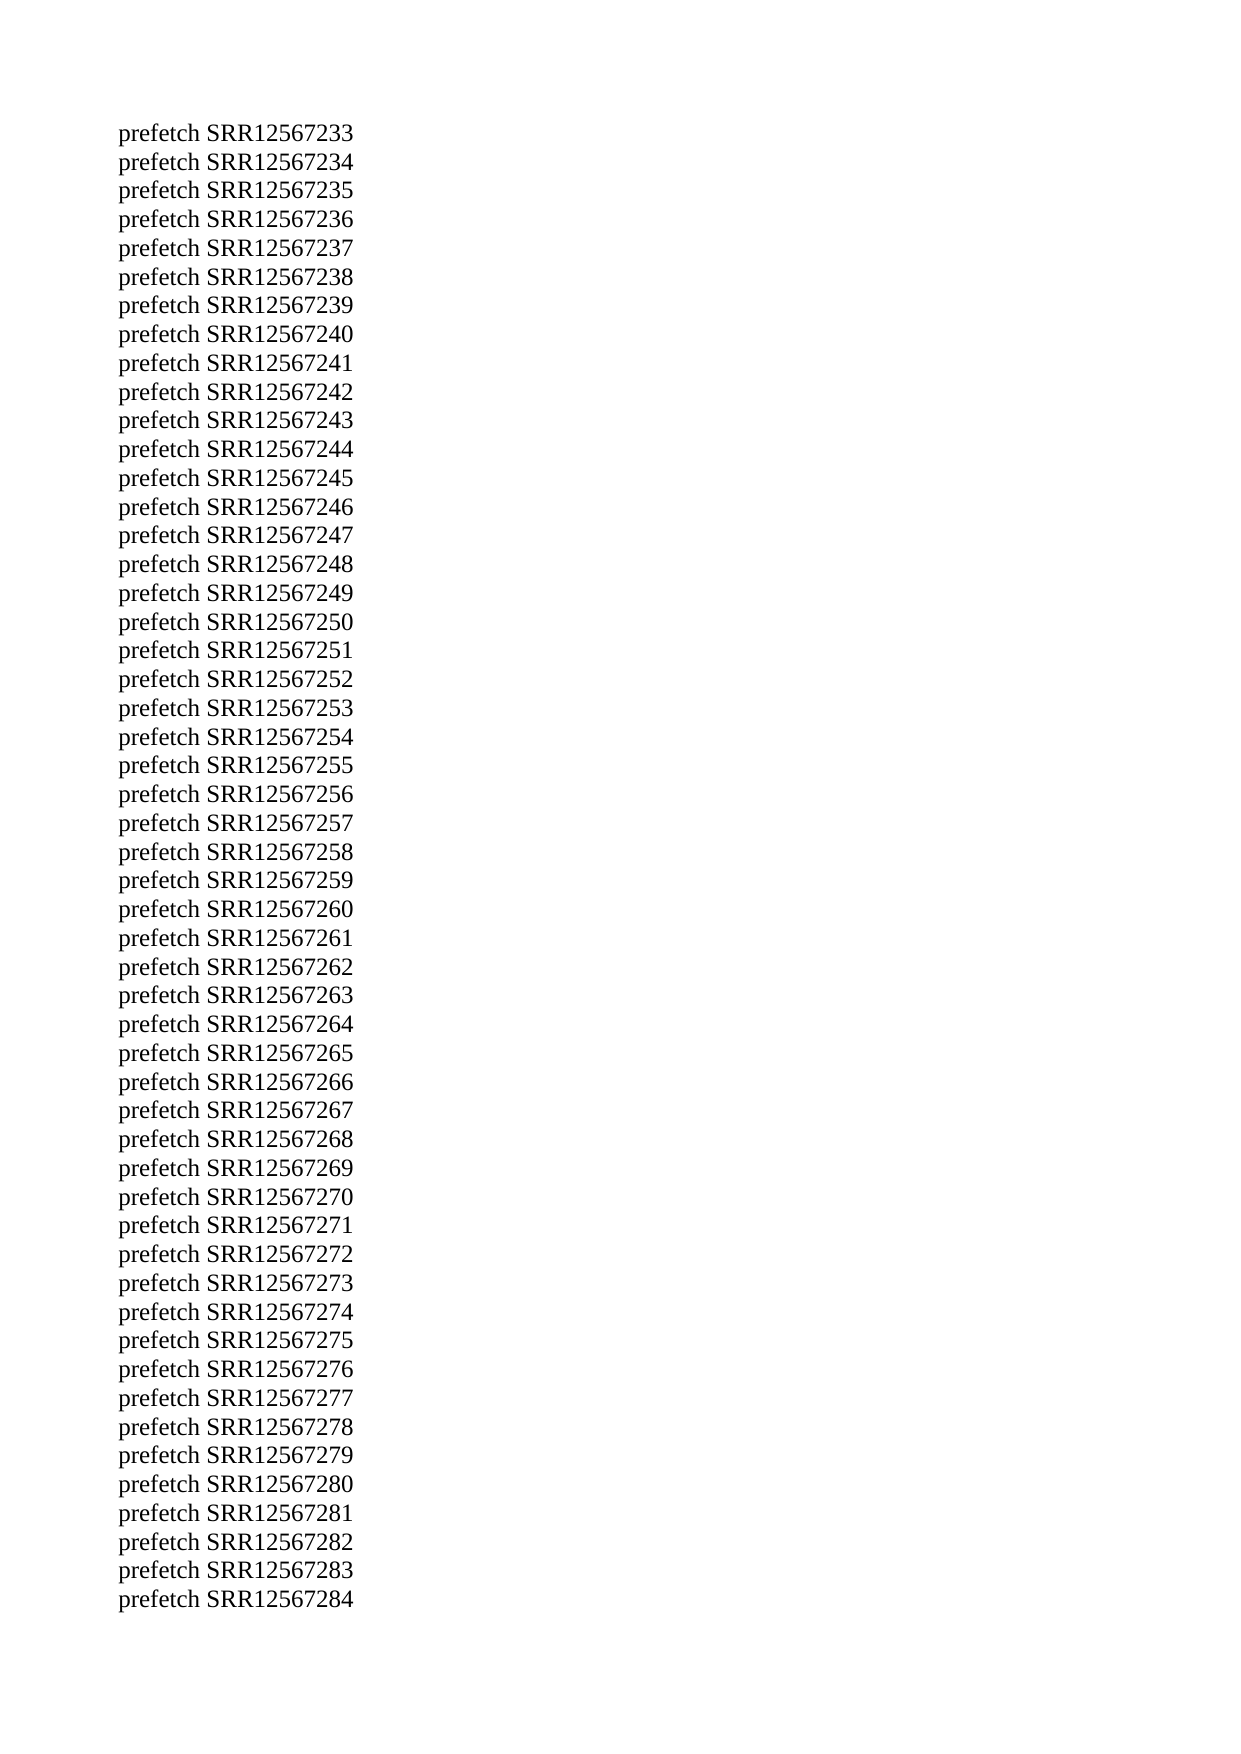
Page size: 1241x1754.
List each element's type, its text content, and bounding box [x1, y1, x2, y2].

text prefetch SRR12567245 [118, 463, 1122, 492]
text prefetch SRR12567236 [118, 204, 1122, 233]
text prefetch SRR12567275 [118, 1326, 1122, 1354]
text prefetch SRR12567259 [118, 866, 1122, 894]
text prefetch SRR12567255 [118, 751, 1122, 779]
text prefetch SRR12567283 [118, 1556, 1122, 1584]
text prefetch SRR12567280 [118, 1469, 1122, 1498]
text prefetch SRR12567272 [118, 1239, 1122, 1268]
text prefetch SRR12567262 [118, 952, 1122, 981]
text prefetch SRR12567249 [118, 578, 1122, 607]
text prefetch SRR12567253 [118, 693, 1122, 722]
text prefetch SRR12567279 [118, 1441, 1122, 1469]
text prefetch SRR12567268 [118, 1124, 1122, 1153]
text prefetch SRR12567246 [118, 492, 1122, 521]
text prefetch SRR12567242 [118, 377, 1122, 406]
text prefetch SRR12567263 [118, 981, 1122, 1009]
text prefetch SRR12567273 [118, 1268, 1122, 1297]
text prefetch SRR12567269 [118, 1153, 1122, 1182]
text prefetch SRR12567282 [118, 1527, 1122, 1556]
text prefetch SRR12567277 [118, 1383, 1122, 1412]
text prefetch SRR12567265 [118, 1038, 1122, 1067]
text prefetch SRR12567250 [118, 607, 1122, 636]
text prefetch SRR12567271 [118, 1211, 1122, 1239]
text prefetch SRR12567240 [118, 319, 1122, 348]
text prefetch SRR12567235 [118, 176, 1122, 204]
text prefetch SRR12567261 [118, 923, 1122, 952]
text prefetch SRR12567274 [118, 1297, 1122, 1326]
text prefetch SRR12567281 [118, 1498, 1122, 1527]
text prefetch SRR12567244 [118, 434, 1122, 463]
text prefetch SRR12567252 [118, 664, 1122, 693]
text prefetch SRR12567257 [118, 808, 1122, 837]
text prefetch SRR12567251 [118, 636, 1122, 664]
text prefetch SRR12567270 [118, 1182, 1122, 1211]
text prefetch SRR12567260 [118, 894, 1122, 923]
text prefetch SRR12567278 [118, 1412, 1122, 1441]
text prefetch SRR12567258 [118, 837, 1122, 866]
text prefetch SRR12567247 [118, 521, 1122, 549]
text prefetch SRR12567254 [118, 722, 1122, 751]
text prefetch SRR12567248 [118, 549, 1122, 578]
text prefetch SRR12567284 [118, 1584, 1122, 1613]
text prefetch SRR12567237 [118, 233, 1122, 262]
text prefetch SRR12567239 [118, 291, 1122, 319]
text prefetch SRR12567256 [118, 779, 1122, 808]
text prefetch SRR12567266 [118, 1067, 1122, 1096]
text prefetch SRR12567267 [118, 1096, 1122, 1124]
text prefetch SRR12567276 [118, 1354, 1122, 1383]
text prefetch SRR12567233 [118, 118, 1122, 147]
text prefetch SRR12567241 [118, 348, 1122, 377]
text prefetch SRR12567264 [118, 1009, 1122, 1038]
text prefetch SRR12567243 [118, 406, 1122, 434]
text prefetch SRR12567234 [118, 147, 1122, 176]
text prefetch SRR12567238 [118, 262, 1122, 291]
